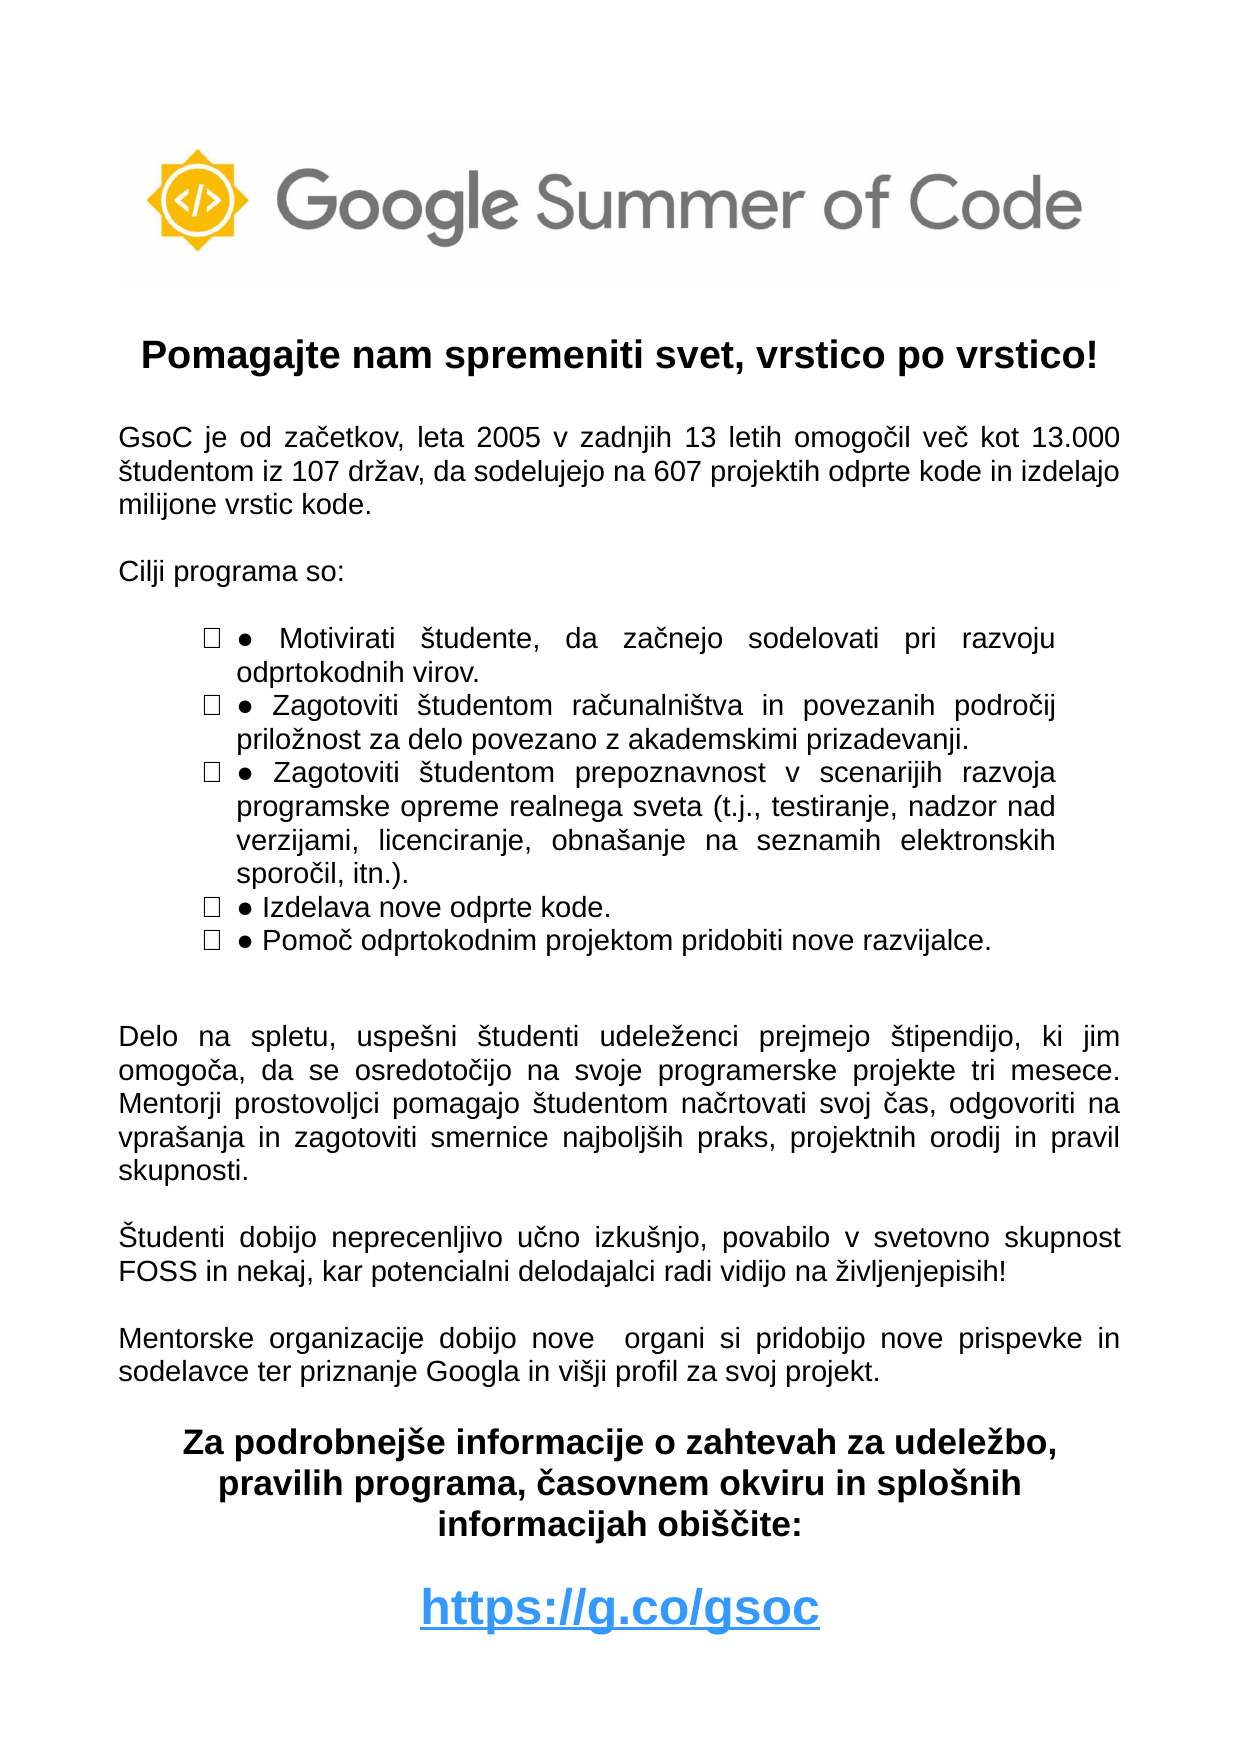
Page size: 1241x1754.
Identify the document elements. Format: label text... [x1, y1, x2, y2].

list ● Pomoč odprtokodnim projektom pridobiti nove razvijalce. [201, 923, 1057, 957]
text Cilji programa so: [118, 554, 1122, 588]
text Pomagajte nam spremeniti svet, vrstico po vrstico! [118, 331, 1122, 377]
list ● Zagotoviti študentom računalništva in povezanih področij priložnost za delo povezano z akademskimi prizadevanji. [201, 688, 1057, 755]
text Za podrobnejše informacije o zahtevah za udeležbo, pravilih programa, časovnem okviru in splošnih informacijah obiščite: [118, 1421, 1122, 1544]
list ● Motivirati študente, da začnejo sodelovati pri razvoju odprtokodnih virov. [201, 621, 1057, 688]
list ● Zagotoviti študentom prepoznavnost v scenarijih razvoja programske opreme realnega sveta (t.j., testiranje, nadzor nad verzijami, licenciranje, obnašanje na seznamih elektronskih sporočil, itn.). [201, 755, 1057, 889]
picture [118, 118, 1123, 289]
text Delo na spletu, uspešni študenti udeleženci prejmejo štipendijo, ki jim omogoča, da se osredotočijo na svoje programerske projekte tri mesece. Mentorji prostovoljci pomagajo študentom načrtovati svoj čas, odgovoriti na vprašanja in zagotoviti smernice najboljših praks, projektnih orodij in pravil skupnosti. [118, 1019, 1122, 1187]
text Študenti dobijo neprecenljivo učno izkušnjo, povabilo v svetovno skupnost FOSS in nekaj, kar potencialni delodajalci radi vidijo na življenjepisih! [118, 1220, 1122, 1287]
list ● Izdelava nove odprte kode. [201, 889, 1057, 923]
text https://g.co/gsoc [118, 1577, 1122, 1635]
text Mentorske organizacije dobijo nove organi si pridobijo nove prispevke in sodelavce ter priznanje Googla in višji profil za svoj projekt. [118, 1321, 1122, 1388]
text GsoC je od začetkov, leta 2005 v zadnjih 13 letih omogočil več kot 13.000 študentom iz 107 držav, da sodelujejo na 607 projektih odprte kode in izdelajo milijone vrstic kode. [118, 420, 1122, 521]
